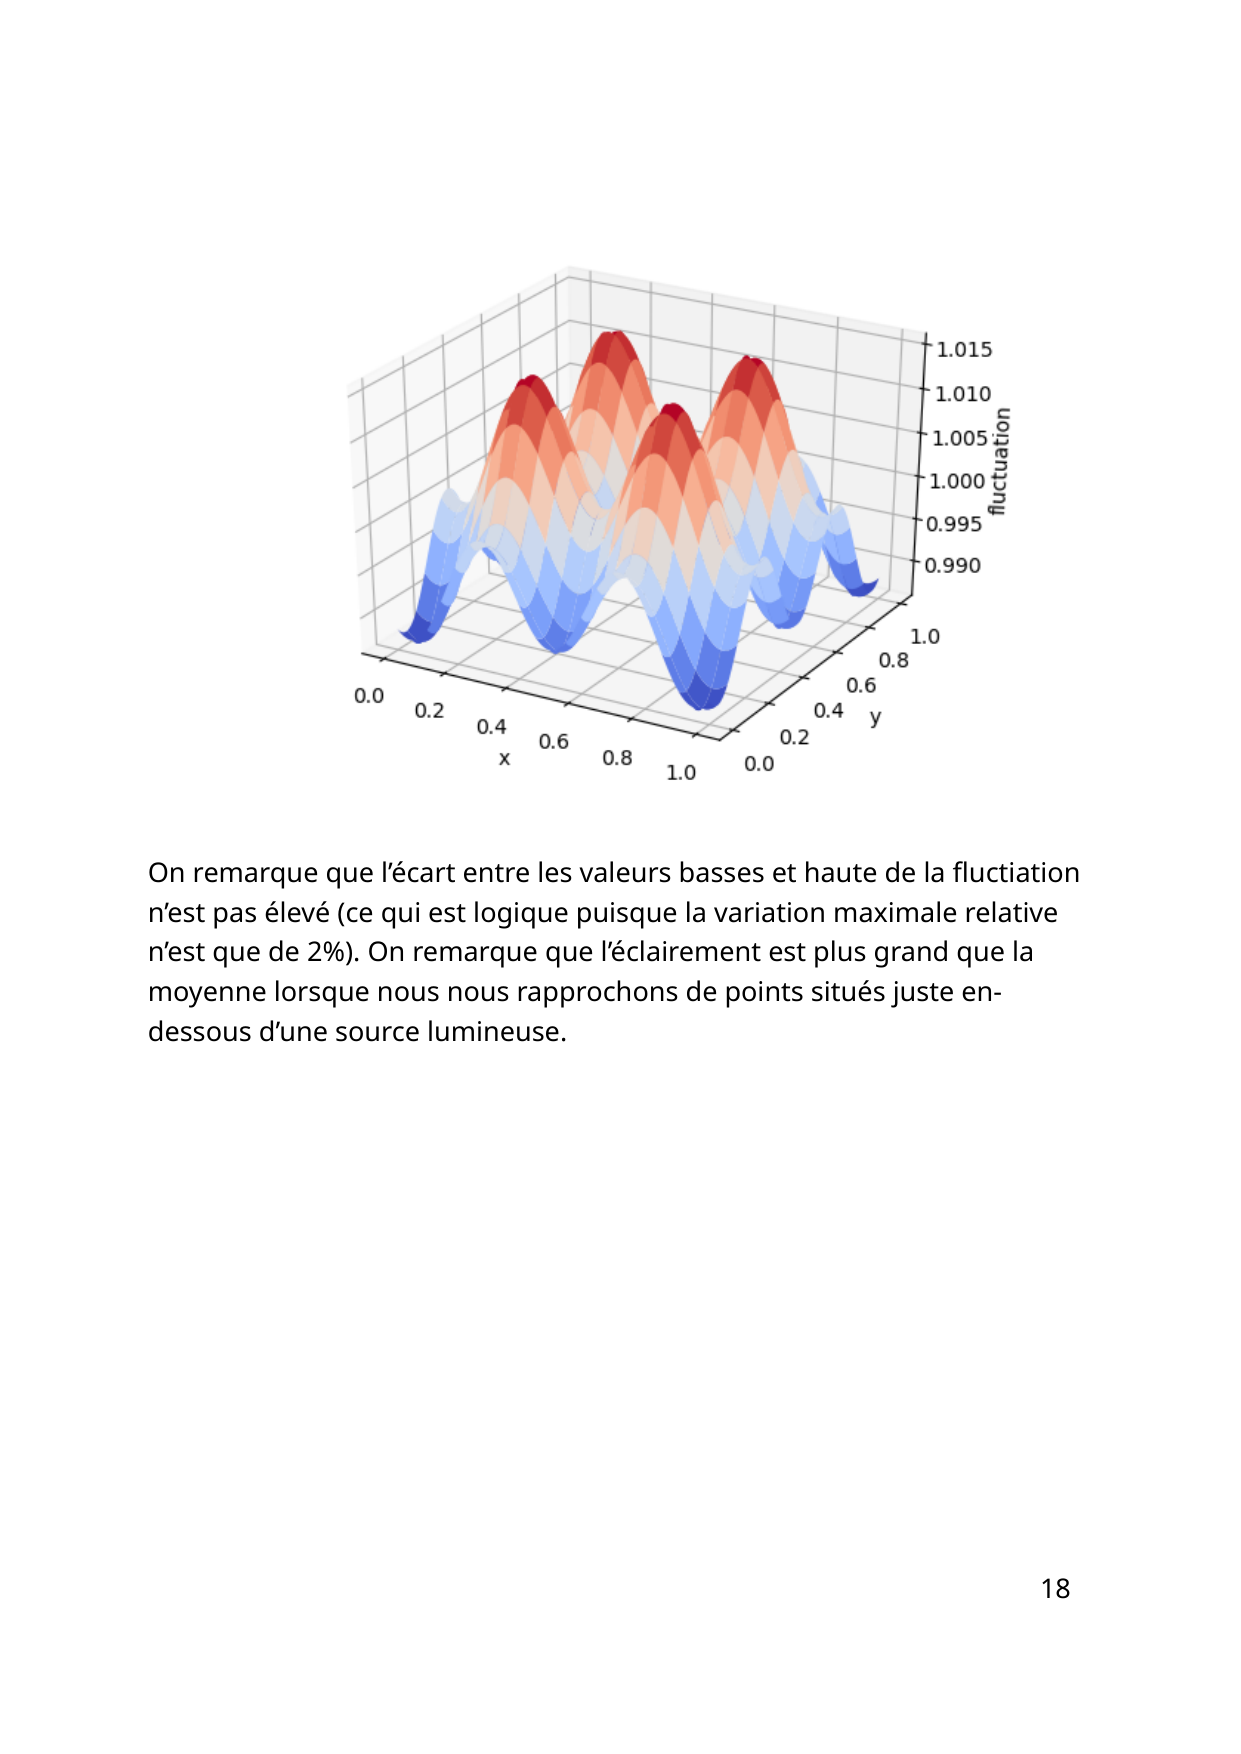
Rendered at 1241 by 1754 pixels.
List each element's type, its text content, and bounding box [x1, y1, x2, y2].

text On remarque que l’écart entre les valeurs basses et haute de la fluctiation n’est pas élevé (ce qui est logique puisque la variation maximale relative n’est que de 2%). On remarque que l’éclairement est plus grand que la moyenne lorsque nous nous rapprochons de points situés juste en-dessous d’une source lumineuse. [148, 851, 1093, 1049]
picture [147, 147, 1093, 851]
